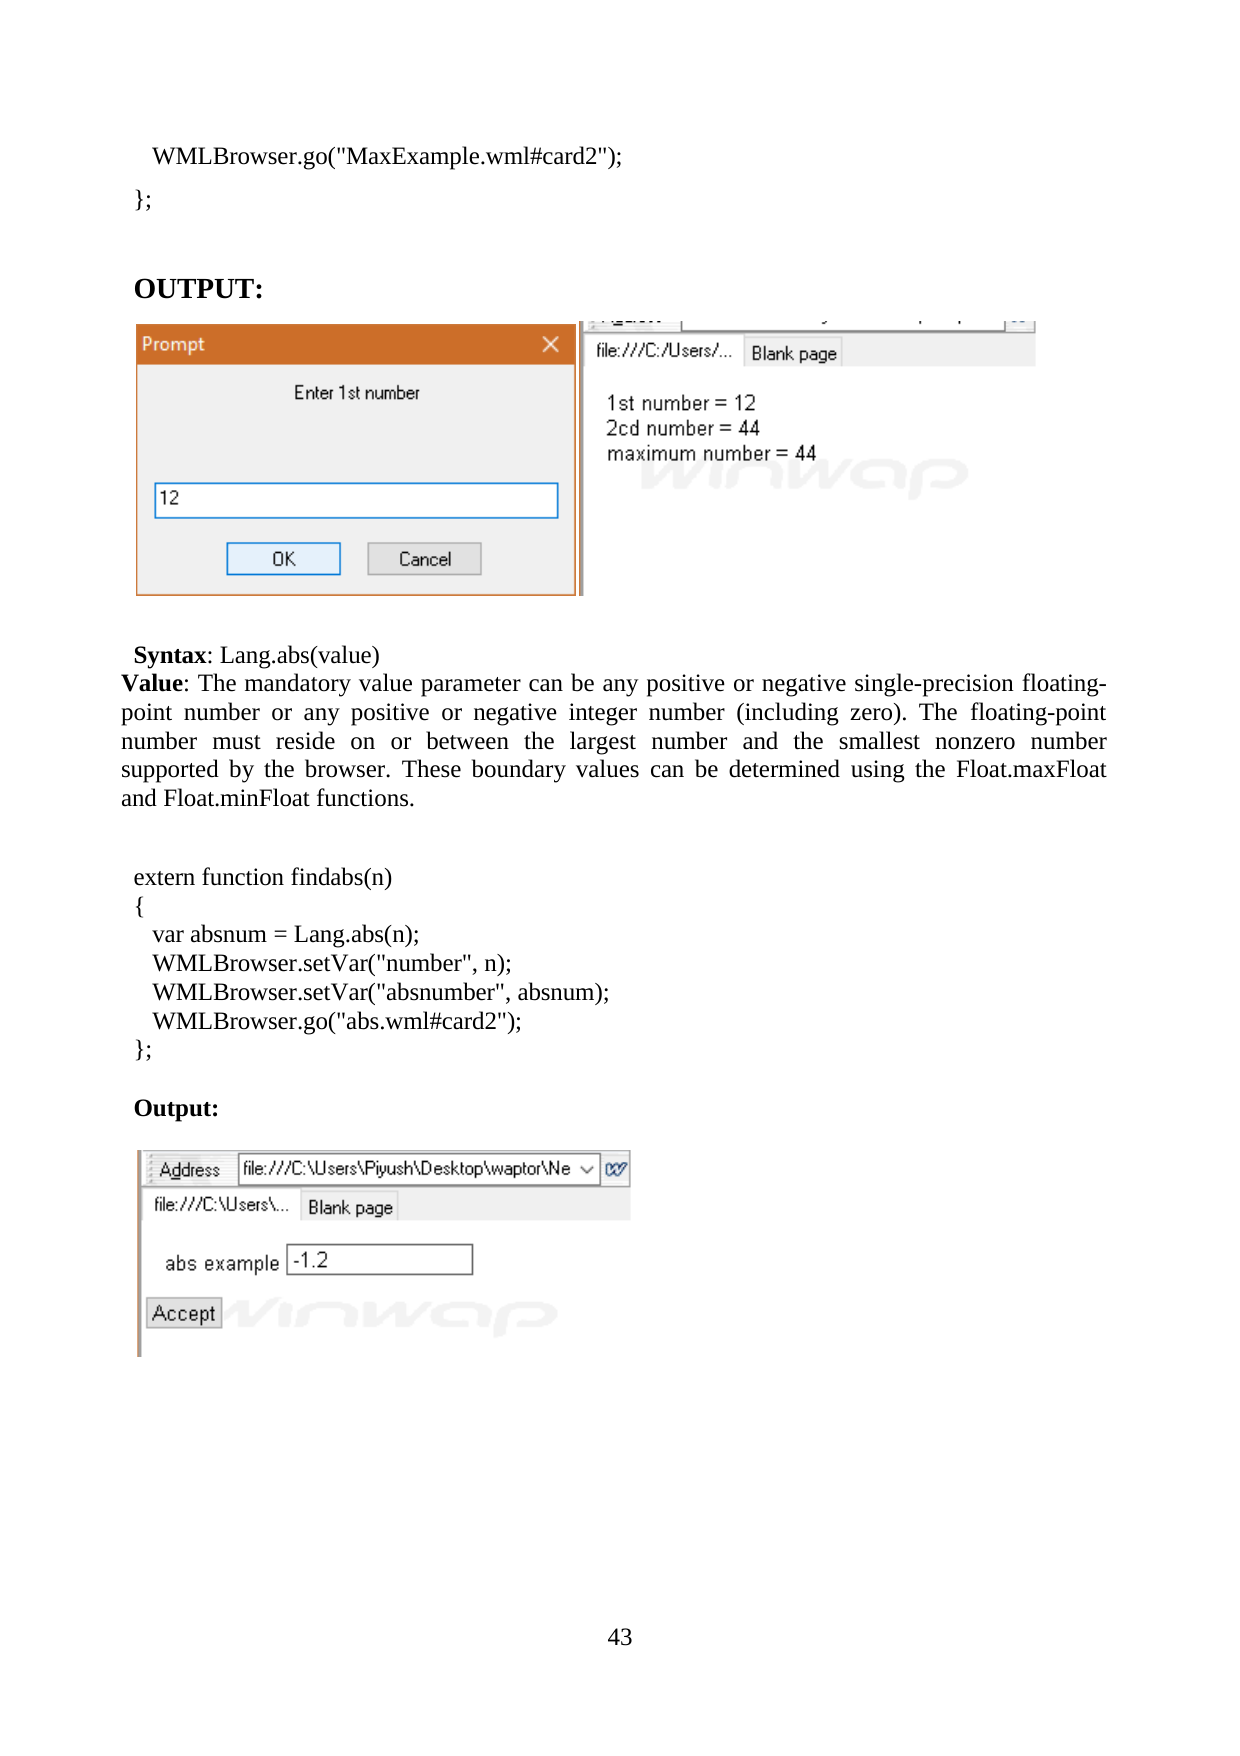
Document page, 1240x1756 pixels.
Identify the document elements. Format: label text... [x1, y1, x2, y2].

text var absnum = Lang.abs(n); WMLBrowser.setVar("number", n); WMLBrowser.setVar("absnumber", absnum); WMLBrowser.go("abs.wml#card2"); [152, 919, 743, 1034]
text }; [133, 1034, 1119, 1063]
text { [133, 891, 1119, 919]
text Syntax: Lang.abs(value) [133, 640, 1119, 669]
subtitle Output: [133, 1093, 1119, 1121]
text }; [133, 184, 152, 213]
subtitle OUTPUT: [133, 271, 1119, 305]
text WMLBrowser.go("MaxExample.wml#card2"); [152, 141, 627, 170]
text Value: The mandatory value parameter can be any positive or negative single-precision floating- point number or any positive or negative integer number (including zero). The floating-point number must reside on or between the largest number and the smallest nonzero number supported by the browser. These boundary values can be determined using the Float.maxFloat and Float.minFloat functions. [121, 669, 1107, 812]
text extern function findabs(n) [133, 862, 1119, 891]
